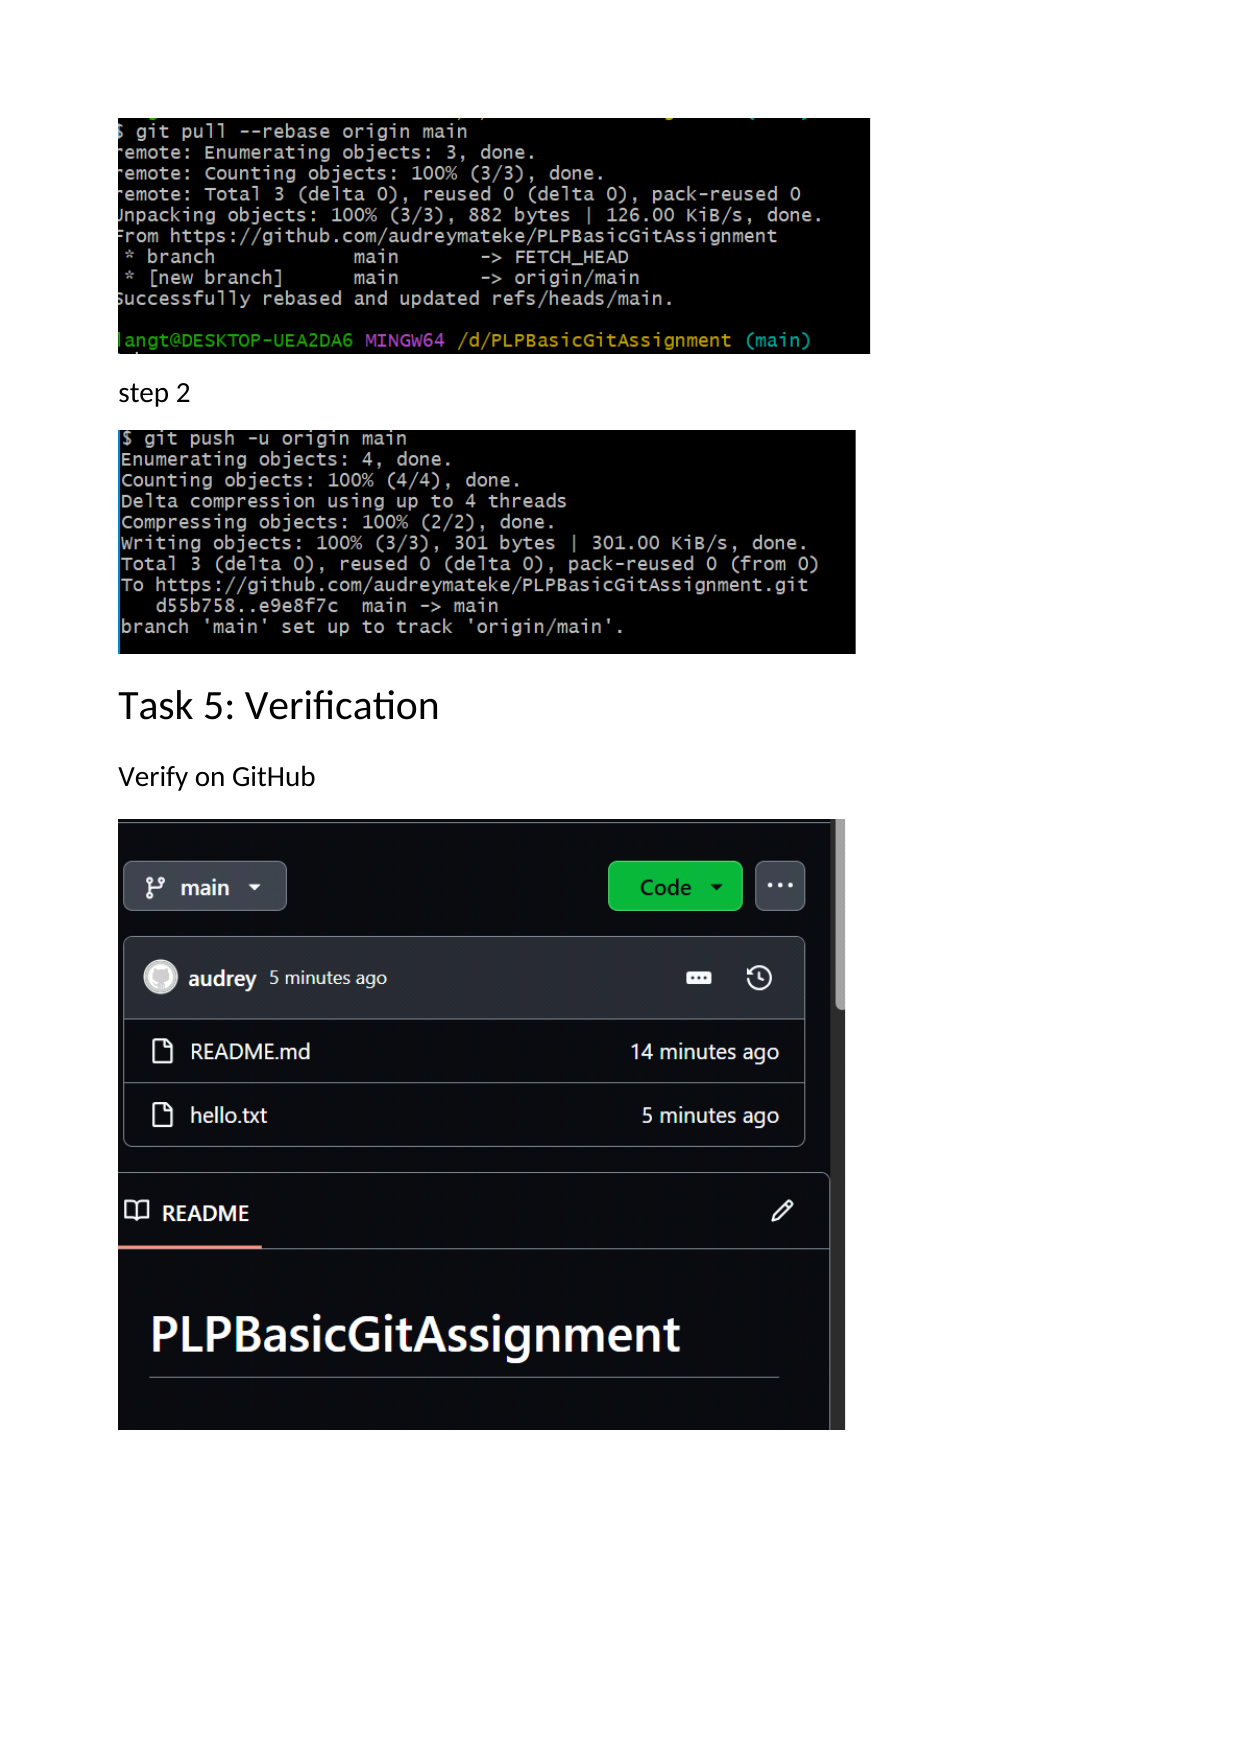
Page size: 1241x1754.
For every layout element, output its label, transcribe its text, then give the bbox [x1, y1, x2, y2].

text step 2 [118, 374, 1122, 410]
text Verify on GitHub [118, 758, 1122, 794]
text Task 5: Verification [118, 679, 1122, 729]
